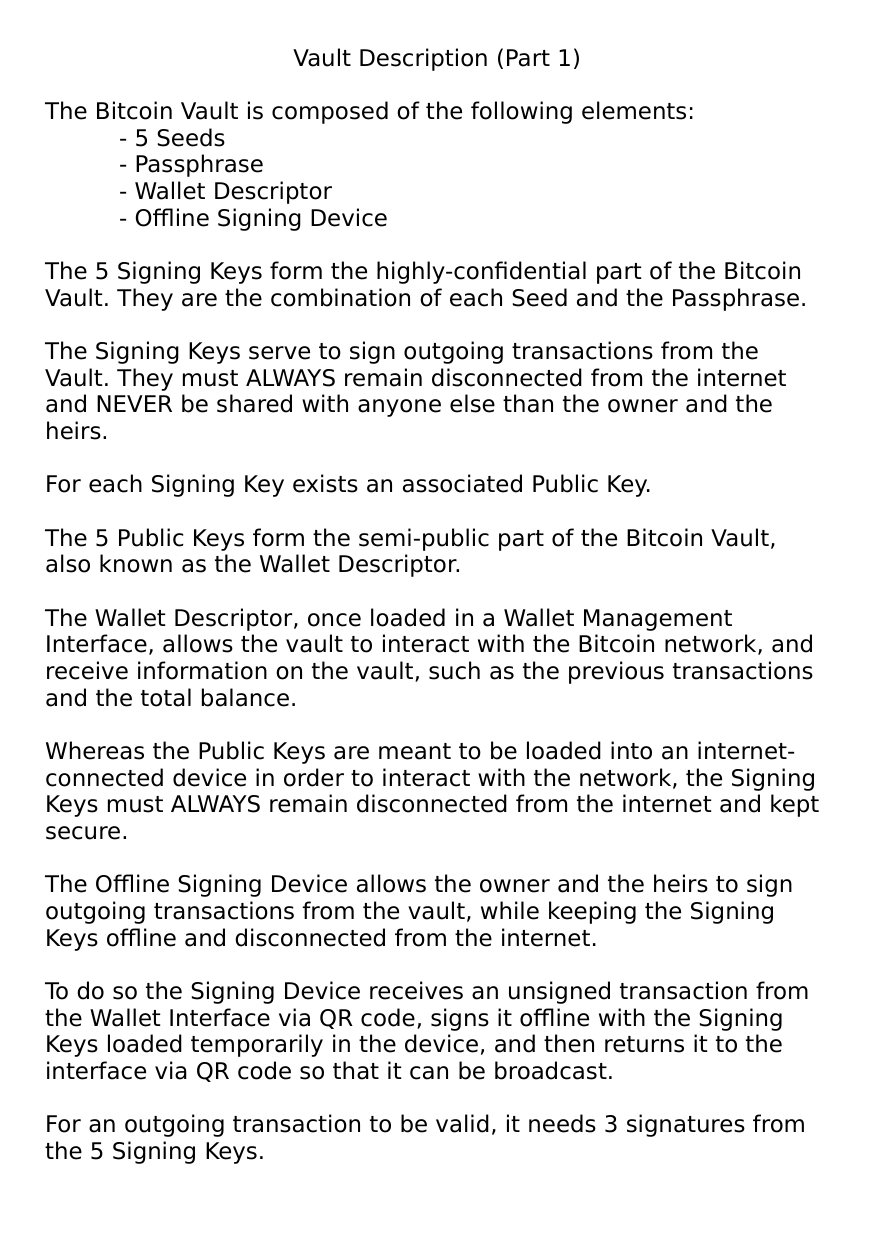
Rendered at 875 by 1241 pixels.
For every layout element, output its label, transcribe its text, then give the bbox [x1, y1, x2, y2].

text The 5 Signing Keys form the highly-confidential part of the Bitcoin Vault. They are the combination of each Seed and the Passphrase. The Signing Keys serve to sign outgoing transactions from the Vault. They must ALWAYS remain disconnected from the internet and NEVER be shared with anyone else than the owner and the heirs. [45, 258, 829, 445]
text To do so the Signing Device receives an unsigned transaction from the Wallet Interface via QR code, signs it offline with the Signing Keys loaded temporarily in the device, and then returns it to the interface via QR code so that it can be broadcast. [45, 978, 829, 1085]
text - Wallet Descriptor [45, 178, 829, 205]
text Whereas the Public Keys are meant to be loaded into an internet-connected device in order to interact with the network, the Signing Keys must ALWAYS remain disconnected from the internet and kept secure. [45, 738, 829, 845]
text Vault Description (Part 1) [45, 45, 829, 72]
text For each Signing Key exists an associated Public Key. [45, 472, 829, 498]
text The Wallet Descriptor, once loaded in a Wallet Management Interface, allows the vault to interact with the Bitcoin network, and receive information on the vault, such as the previous transactions and the total balance. [45, 605, 829, 712]
text - 5 Seeds - Passphrase [45, 125, 829, 178]
text The Offline Signing Device allows the owner and the heirs to sign outgoing transactions from the vault, while keeping the Signing Keys offline and disconnected from the internet. [45, 872, 829, 952]
text The 5 Public Keys form the semi-public part of the Bitcoin Vault, also known as the Wallet Descriptor. [45, 525, 829, 578]
text The Bitcoin Vault is composed of the following elements: [45, 98, 829, 125]
text For an outgoing transaction to be valid, it needs 3 signatures from the 5 Signing Keys. [45, 1112, 829, 1165]
text - Offline Signing Device [45, 205, 829, 232]
